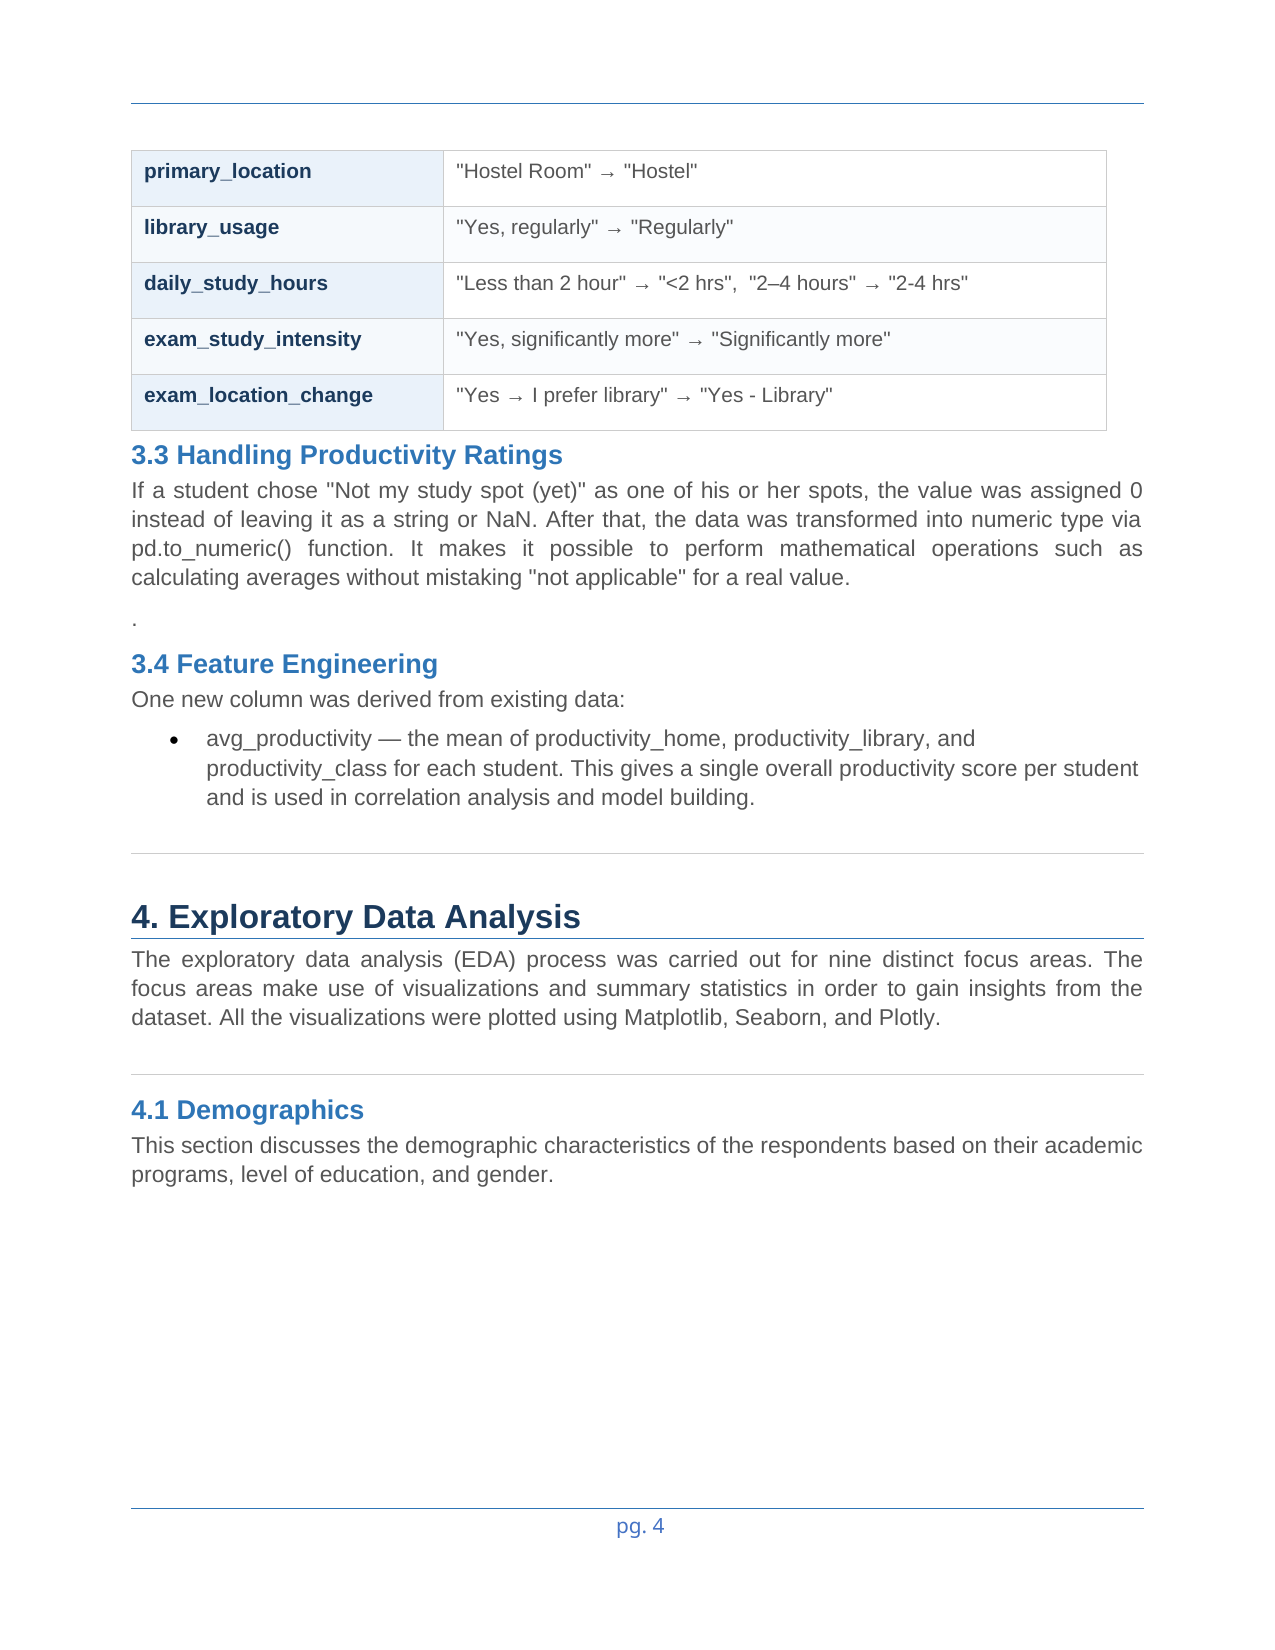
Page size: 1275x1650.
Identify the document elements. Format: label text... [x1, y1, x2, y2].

subtitle 3.3 Handling Productivity Ratings [131, 439, 1144, 470]
table_cell primary_location [132, 151, 443, 206]
subtitle 3.4 Feature Engineering [131, 648, 1144, 680]
table_cell daily_study_hours [132, 263, 443, 318]
table_cell exam_study_intensity [132, 319, 443, 374]
subtitle 4. Exploratory Data Analysis [131, 897, 1144, 938]
text If a student chose "Not my study spot (yet)" as one of his or her spots, the value was assigned 0 instead of leaving it as a string or NaN. After that, the data was transformed into numeric type via pd.to_numeric() function. It makes it possible to perform mathematical operations such as calculating averages without mistaking "not applicable" for a real value. [131, 477, 1144, 590]
text One new column was derived from existing data: [131, 686, 1144, 712]
table_cell library_usage [132, 207, 443, 262]
subtitle 4.1 Demographics [131, 1094, 1144, 1125]
table_cell exam_location_change [132, 375, 443, 430]
table_cell "Yes, regularly" → "Regularly" [444, 207, 1106, 262]
table_cell "Yes, significantly more" → "Significantly more" [444, 319, 1106, 374]
list avg_productivity — the mean of productivity_home, productivity_library, and productivity_class for each student. This gives a single overall productivity score per student and is used in correlation analysis and model building. [169, 725, 1144, 810]
text The exploratory data analysis (EDA) process was carried out for nine distinct focus areas. The focus areas make use of visualizations and summary statistics in order to gain insights from the dataset. All the visualizations were plotted using Matplotlib, Seaborn, and Plotly. [131, 946, 1144, 1030]
table_cell "Hostel Room" → "Hostel" [444, 151, 1106, 206]
table_cell "Less than 2 hour" → "<2 hrs", "2–4 hours" → "2-4 hrs" [444, 263, 1106, 318]
text . [131, 605, 1144, 631]
text This section discusses the demographic characteristics of the respondents based on their academic programs, level of education, and gender. [131, 1132, 1144, 1187]
table_cell "Yes → I prefer library" → "Yes - Library" [444, 375, 1106, 430]
